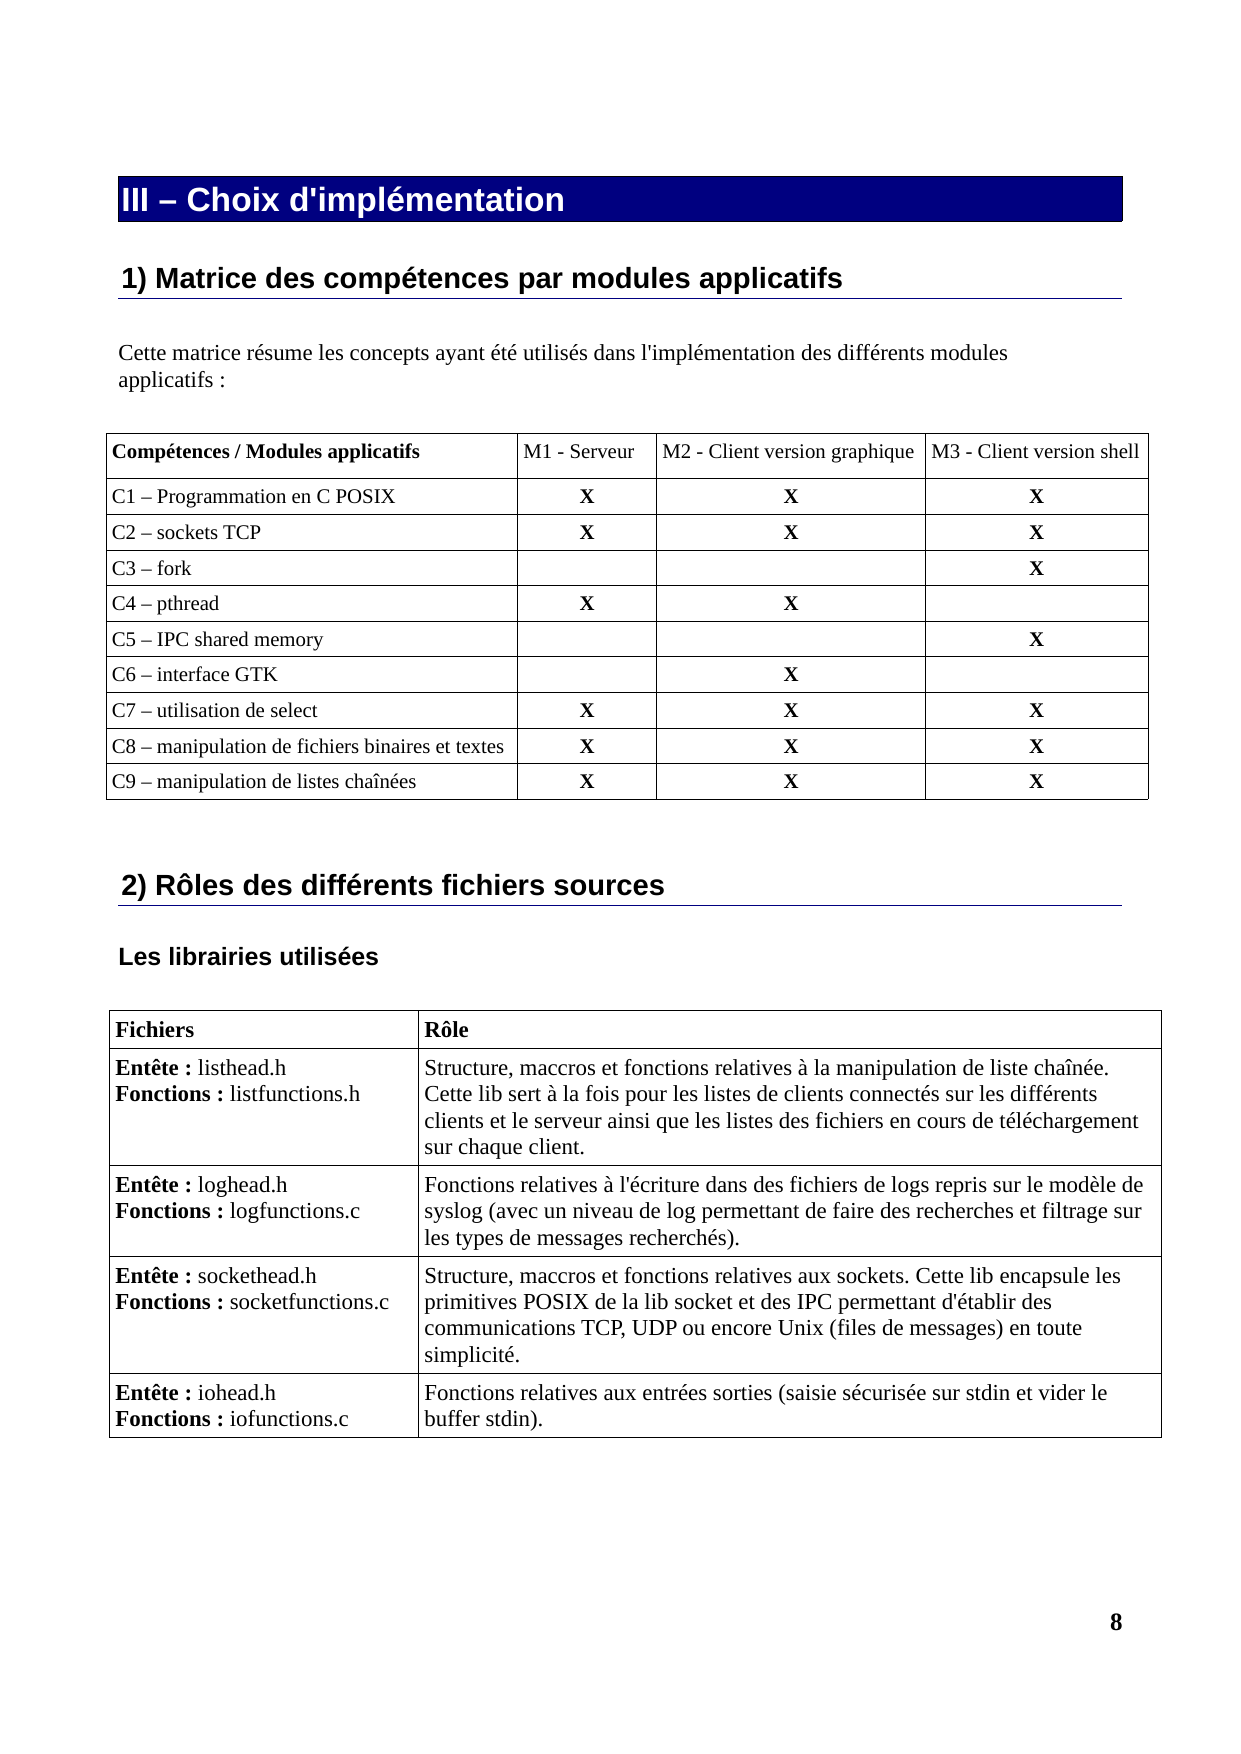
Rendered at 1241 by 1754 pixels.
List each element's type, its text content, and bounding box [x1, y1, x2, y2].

table_cell X [926, 693, 1148, 728]
subtitle III – Choix d'implémentation [119, 177, 1122, 221]
table_cell [518, 622, 656, 656]
table_header M1 - Serveur [518, 434, 656, 478]
table_cell C1 – Programmation en C POSIX [107, 479, 517, 514]
table_header Rôle [419, 1011, 1161, 1048]
table_cell [926, 586, 1148, 621]
table_cell X [518, 729, 656, 763]
table_cell X [518, 764, 656, 799]
table_cell X [926, 764, 1148, 799]
table_cell X [657, 729, 925, 763]
table_cell Structure, maccros et fonctions relatives à la manipulation de liste chaînée. Cette lib sert à la fois pour les listes de clients connectés sur les différents clients et le serveur ainsi que les listes des fichiers en cours de téléchargement sur chaque client. [419, 1049, 1161, 1165]
table_cell C3 – fork [107, 551, 517, 585]
table_cell C9 – manipulation de listes chaînées [107, 764, 517, 799]
table_cell [657, 551, 925, 585]
table_cell C8 – manipulation de fichiers binaires et textes [107, 729, 517, 763]
table_cell X [518, 586, 656, 621]
table_cell Entête : iohead.h Fonctions : iofunctions.c [110, 1374, 418, 1437]
table_cell C7 – utilisation de select [107, 693, 517, 728]
table_cell X [657, 657, 925, 692]
table_cell X [657, 693, 925, 728]
table_cell X [657, 515, 925, 549]
table_cell [518, 657, 656, 692]
table_cell X [926, 515, 1148, 549]
table_cell C5 – IPC shared memory [107, 622, 517, 656]
table_cell X [657, 586, 925, 621]
table_cell [518, 551, 656, 585]
table_cell X [518, 515, 656, 549]
table_cell X [926, 729, 1148, 763]
table_cell [657, 622, 925, 656]
table_cell [926, 657, 1148, 692]
table_cell C4 – pthread [107, 586, 517, 621]
table_cell Entête : listhead.h Fonctions : listfunctions.h [110, 1049, 418, 1165]
table_cell X [518, 693, 656, 728]
table_header Fichiers [110, 1011, 418, 1048]
table_cell Entête : loghead.h Fonctions : logfunctions.c [110, 1166, 418, 1256]
table_cell X [926, 479, 1148, 514]
subtitle 2) Rôles des différents fichiers sources [118, 865, 1122, 905]
table_cell X [926, 551, 1148, 585]
table_cell Fonctions relatives aux entrées sorties (saisie sécurisée sur stdin et vider le buffer stdin). [419, 1374, 1161, 1437]
table_cell Fonctions relatives à l'écriture dans des fichiers de logs repris sur le modèle de syslog (avec un niveau de log permettant de faire des recherches et filtrage sur les types de messages recherchés). [419, 1166, 1161, 1256]
table_cell X [926, 622, 1148, 656]
subtitle 1) Matrice des compétences par modules applicatifs [118, 258, 1122, 298]
table_cell C2 – sockets TCP [107, 515, 517, 549]
table_cell X [657, 479, 925, 514]
table_header M2 - Client version graphique [657, 434, 925, 478]
table_header Compétences / Modules applicatifs [107, 434, 517, 478]
table_cell X [657, 764, 925, 799]
table_cell C6 – interface GTK [107, 657, 517, 692]
table_cell X [518, 479, 656, 514]
text Cette matrice résume les concepts ayant été utilisés dans l'implémentation des différents modules applicatifs : [118, 311, 1122, 421]
subtitle Les librairies utilisées [118, 942, 1122, 971]
table_cell Structure, maccros et fonctions relatives aux sockets. Cette lib encapsule les primitives POSIX de la lib socket et des IPC permettant d'établir des communications TCP, UDP ou encore Unix (files de messages) en toute simplicité. [419, 1257, 1161, 1373]
table_header M3 - Client version shell [926, 434, 1148, 478]
table_cell Entête : sockethead.h Fonctions : socketfunctions.c [110, 1257, 418, 1373]
